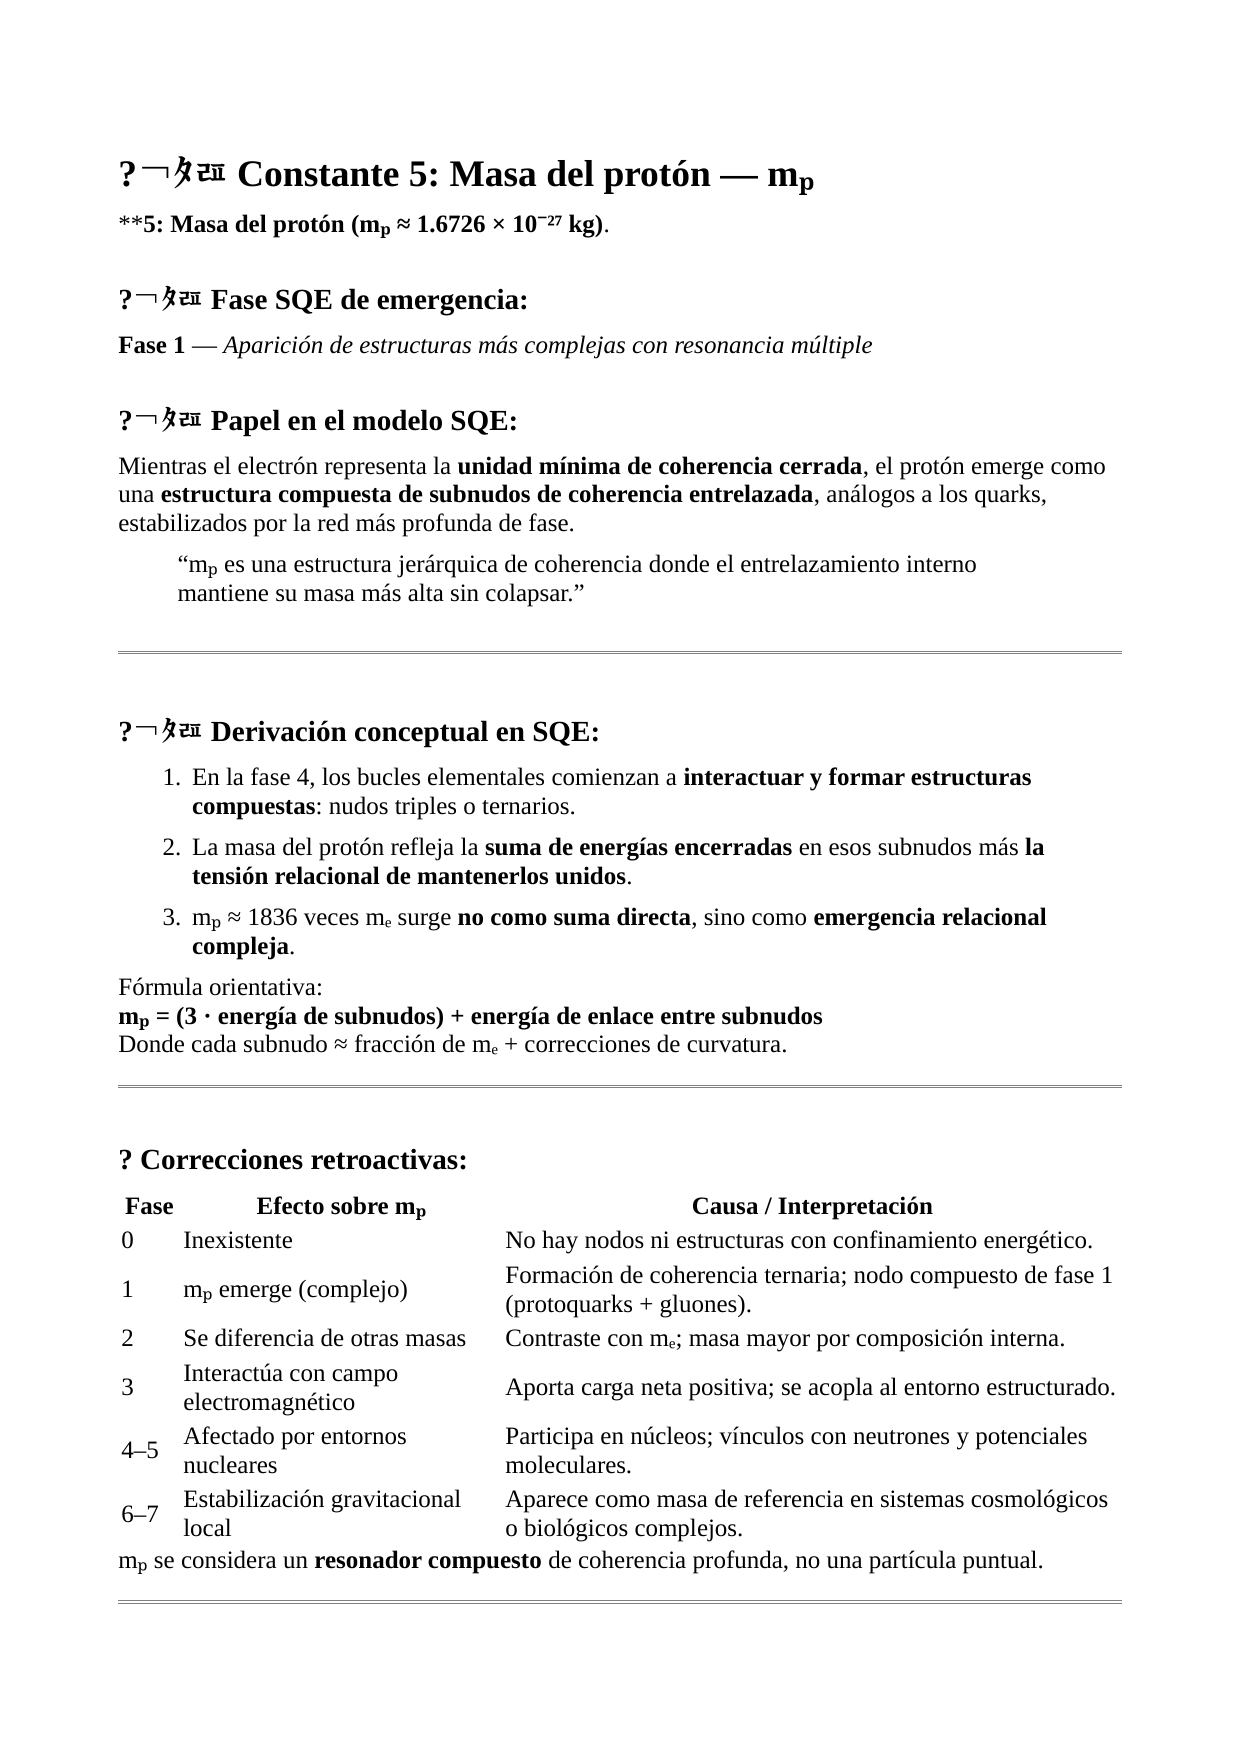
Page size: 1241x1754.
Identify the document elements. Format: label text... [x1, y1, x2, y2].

subtitle ?￢ﾀﾯDerivación conceptual en SQE: [118, 708, 1122, 749]
table_cell Estabilización gravitacional local [180, 1482, 502, 1545]
table_cell Contraste con mₑ​; masa mayor por composición interna. [502, 1320, 1122, 1355]
table_header Causa / Interpretación [502, 1188, 1122, 1222]
table_cell 6–7 [118, 1482, 180, 1545]
table_cell Se diferencia de otras masas [180, 1320, 502, 1355]
table_cell 4–5 [118, 1418, 180, 1482]
text “mₚ es una estructura jerárquica de coherencia donde el entrelazamiento interno mantiene su masa más alta sin colapsar.” [177, 549, 1063, 607]
table_cell 0 [118, 1223, 180, 1257]
table_cell Participa en núcleos; vínculos con neutrones y potenciales moleculares. [502, 1418, 1122, 1482]
subtitle ? Correcciones retroactivas: [118, 1142, 1122, 1175]
table_cell No hay nodos ni estructuras con confinamiento energético. [502, 1223, 1122, 1257]
list mₚ ≈ 1836 veces mₑ surge no como suma directa, sino como emergencia relacional compleja. [162, 902, 1122, 959]
table_cell Aparece como masa de referencia en sistemas cosmológicos o biológicos complejos. [502, 1482, 1122, 1545]
table_cell 2 [118, 1320, 180, 1355]
subtitle ?￢ﾀﾯConstante 5: Masa del protón — mₚ [118, 143, 1122, 197]
subtitle ?￢ﾀﾯFase SQE de emergencia: [118, 276, 1122, 318]
table_cell Formación de coherencia ternaria; nodo compuesto de fase 1 (protoquarks + gluones). [502, 1257, 1122, 1320]
table_header Fase [118, 1188, 180, 1222]
text Mientras el electrón representa la unidad mínima de coherencia cerrada, el protón emerge como una estructura compuesta de subnudos de coherencia entrelazada, análogos a los quarks, estabilizados por la red más profunda de fase. [118, 451, 1122, 537]
table_header Efecto sobre mₚ [180, 1188, 502, 1222]
list La masa del protón refleja la suma de energías encerradas en esos subnudos más la tensión relacional de mantenerlos unidos. [162, 832, 1122, 889]
table_cell Interactúa con campo electromagnético [180, 1355, 502, 1418]
table_cell Inexistente [180, 1223, 502, 1257]
list En la fase 4, los bucles elementales comienzan a interactuar y formar estructuras compuestas: nudos triples o ternarios. [162, 762, 1122, 819]
text Fórmula orientativa: mₚ = (3 · energía de subnudos) + energía de enlace entre subnudos Donde cada subnudo ≈ fracción de mₑ + correcciones de curvatura. [118, 972, 1122, 1058]
subtitle ?￢ﾀﾯPapel en el modelo SQE: [118, 396, 1122, 438]
table_cell 1 [118, 1257, 180, 1320]
text Fase 1 — Aparición de estructuras más complejas con resonancia múltiple [118, 330, 1122, 359]
table_cell Aporta carga neta positiva; se acopla al entorno estructurado. [502, 1355, 1122, 1418]
text **5: Masa del protón (mₚ ≈ 1.6726 × 10⁻²⁷ kg). [118, 209, 1122, 238]
table_cell mₚ emerge (complejo) [180, 1257, 502, 1320]
table_cell 3 [118, 1355, 180, 1418]
table_cell Afectado por entornos nucleares [180, 1418, 502, 1482]
text mₚ se considera un resonador compuesto de coherencia profunda, no una partícula puntual. [118, 1545, 1122, 1574]
